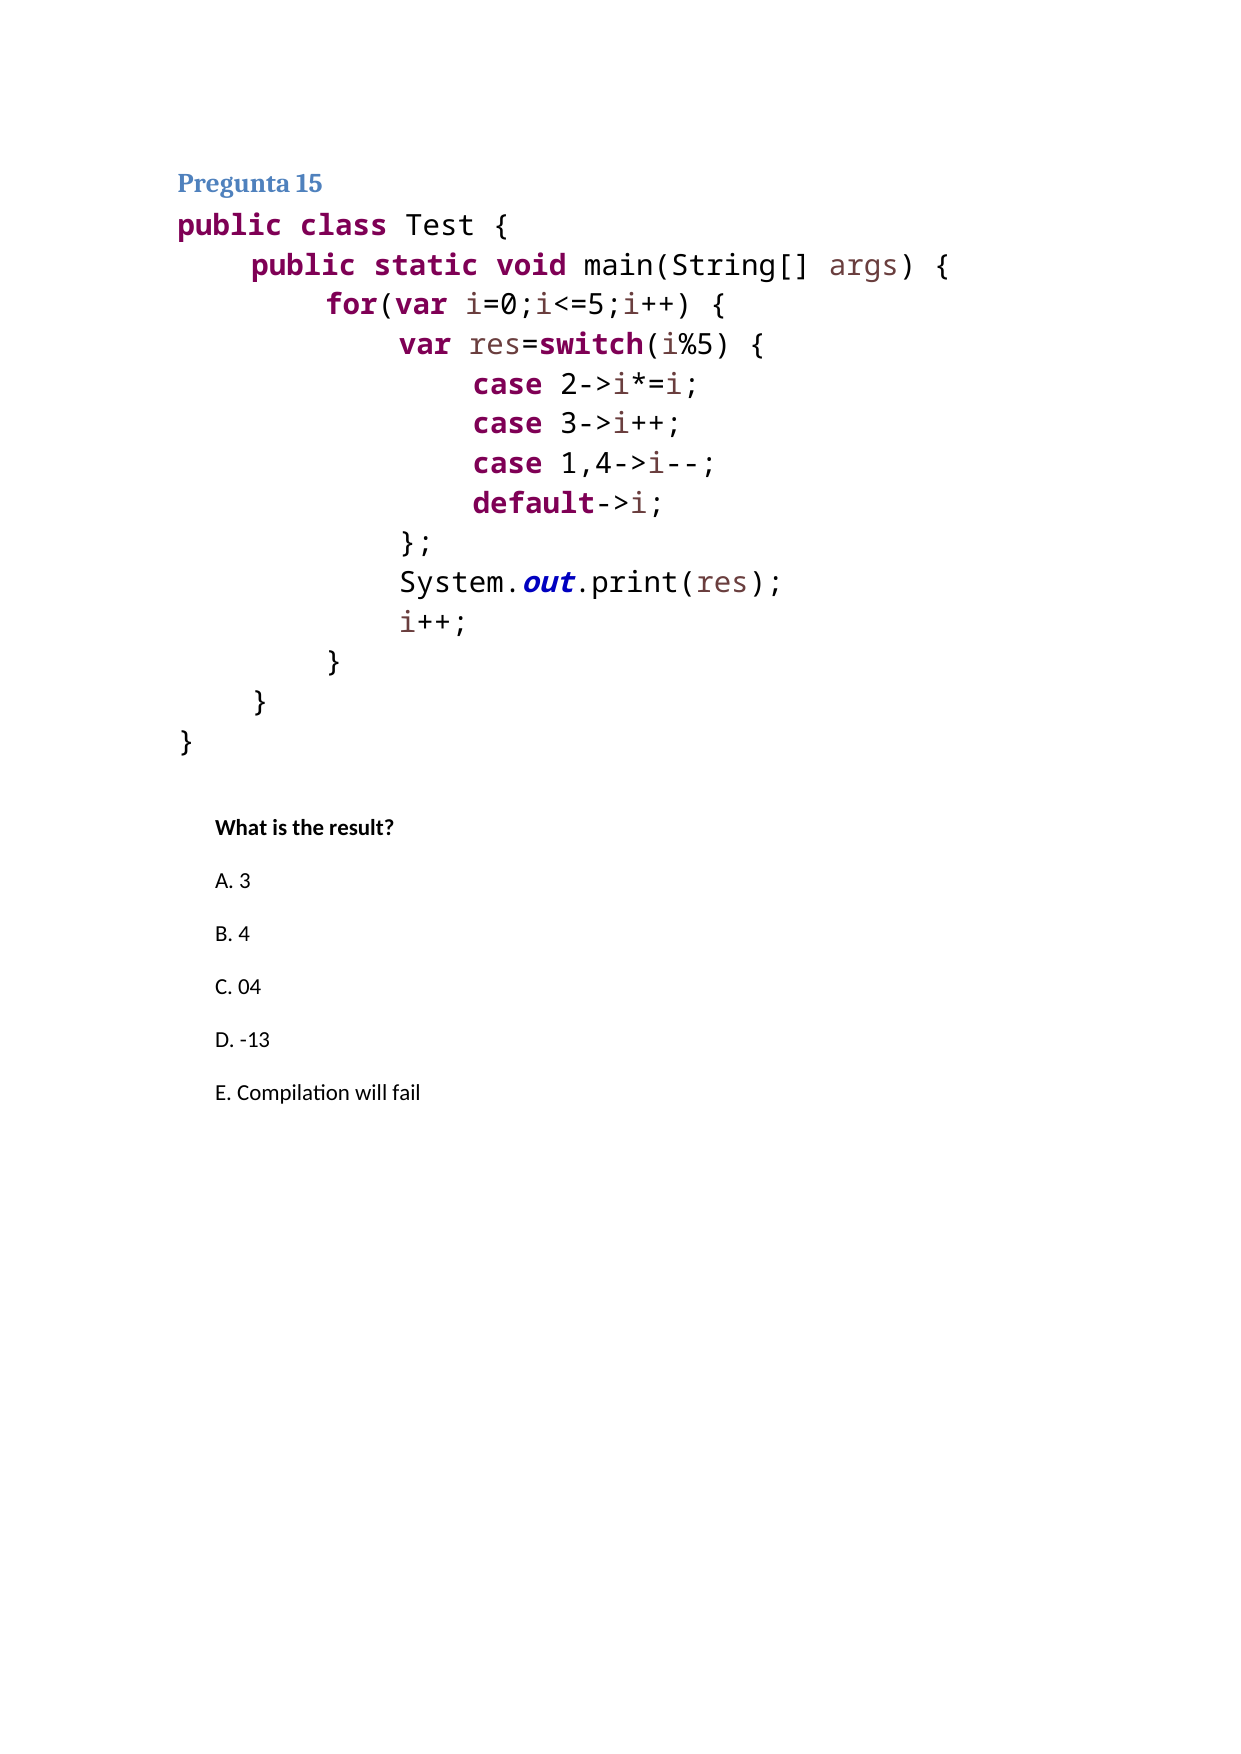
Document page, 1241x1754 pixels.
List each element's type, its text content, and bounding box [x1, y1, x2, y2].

text } [177, 641, 1063, 680]
text What is the result? [177, 813, 1063, 841]
text B. 4 [177, 919, 1063, 947]
text E. Compilation will fail [177, 1078, 1063, 1106]
text }; [177, 522, 1063, 561]
text var res=switch(i%5) { [177, 323, 1063, 363]
text case 2->i*=i; [177, 363, 1063, 403]
text default->i; [177, 482, 1063, 522]
text D. -13 [177, 1025, 1063, 1053]
text case 3->i++; [177, 403, 1063, 442]
text public class Test { [177, 204, 1063, 244]
text System.out.print(res); [177, 561, 1063, 601]
text } [177, 680, 1063, 720]
text } [177, 720, 1063, 760]
text case 1,4->i--; [177, 442, 1063, 482]
text A. 3 [177, 866, 1063, 894]
text for(var i=0;i<=5;i++) { [177, 283, 1063, 323]
subtitle Pregunta 15 [177, 168, 1063, 199]
text C. 04 [177, 972, 1063, 1000]
text public static void main(String[] args) { [177, 244, 1063, 283]
text i++; [177, 601, 1063, 641]
